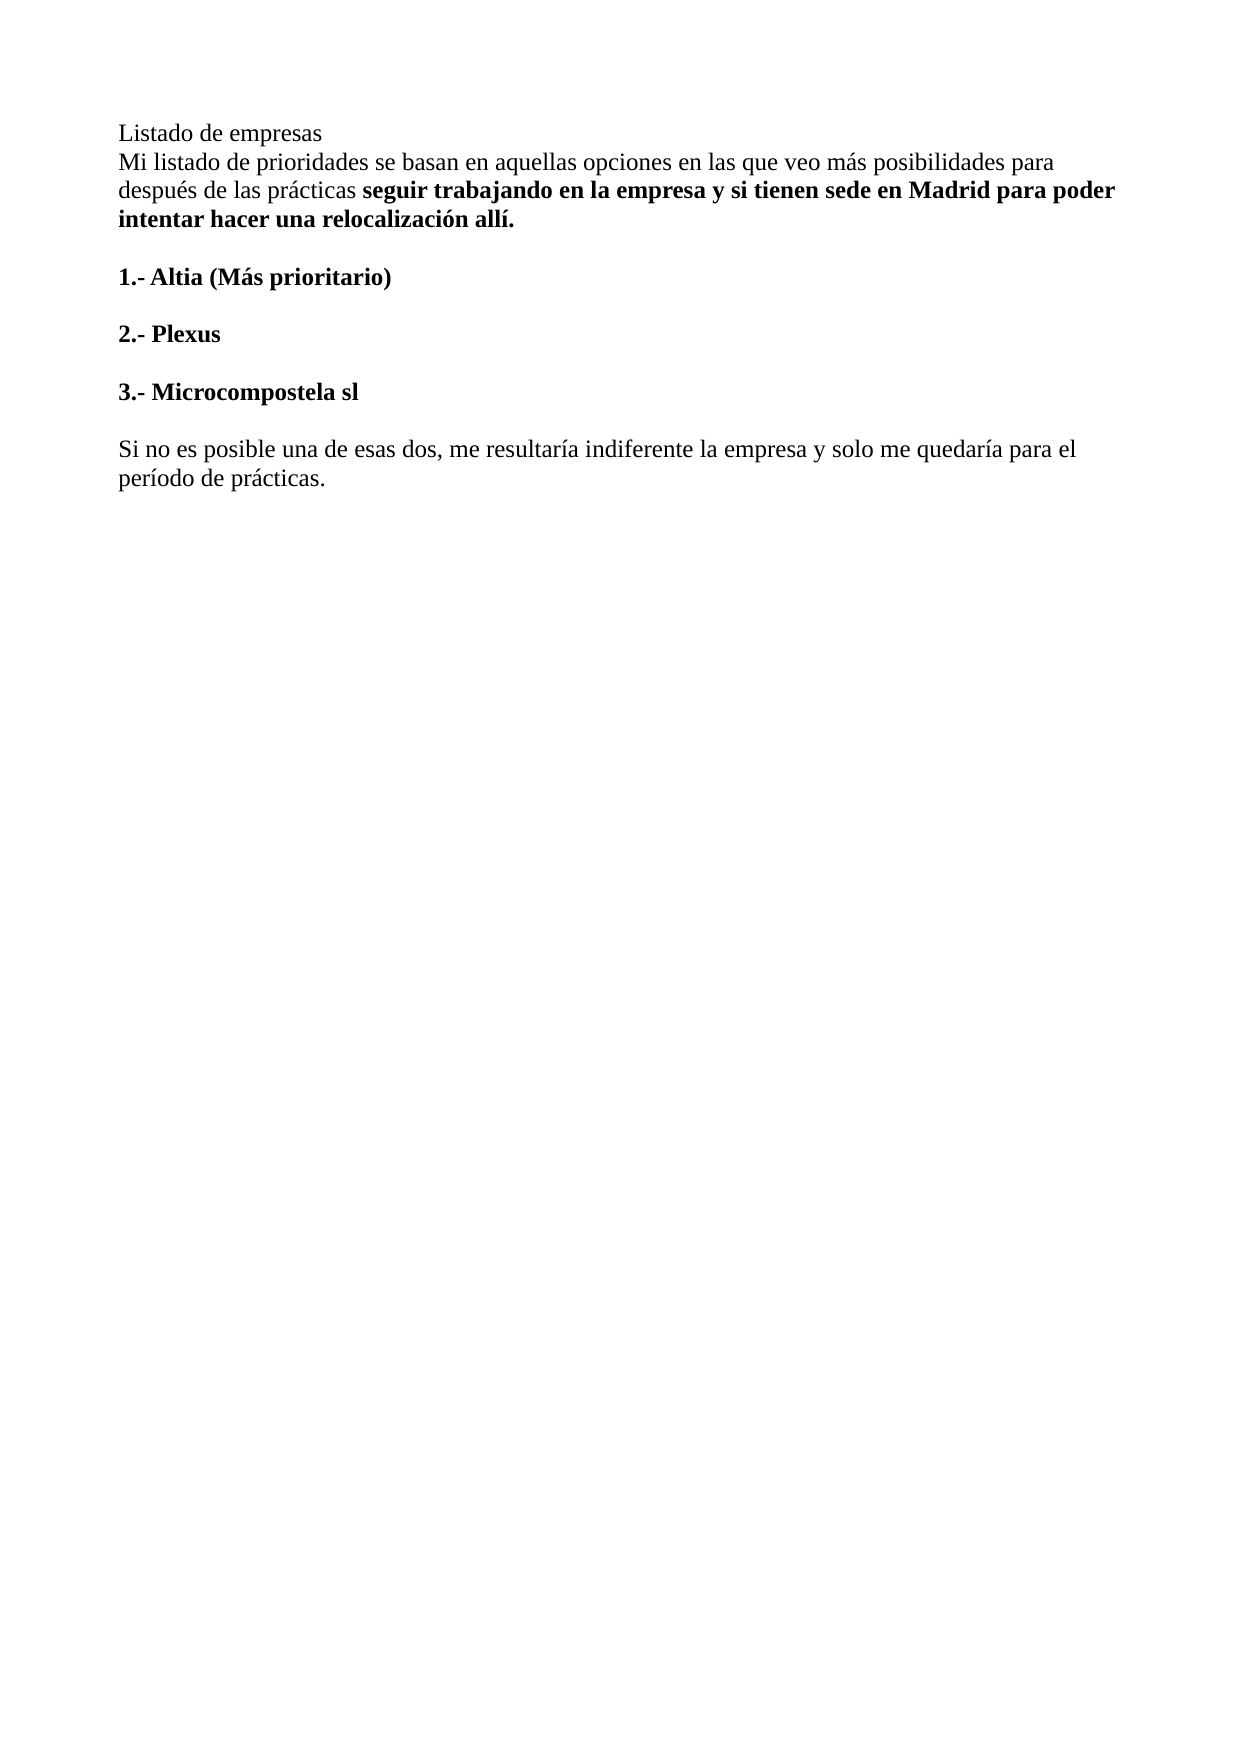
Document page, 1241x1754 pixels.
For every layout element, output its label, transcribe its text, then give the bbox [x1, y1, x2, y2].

text Mi listado de prioridades se basan en aquellas opciones en las que veo más posibilidades para después de las prácticas seguir trabajando en la empresa y si tienen sede en Madrid para poder intentar hacer una relocalización allí. [118, 147, 1122, 233]
text 3.- Microcompostela sl [118, 377, 1122, 406]
text Listado de empresas [118, 118, 1122, 147]
text 1.- Altia (Más prioritario) [118, 262, 1122, 291]
text Si no es posible una de esas dos, me resultaría indiferente la empresa y solo me quedaría para el período de prácticas. [118, 434, 1122, 492]
text 2.- Plexus [118, 319, 1122, 348]
